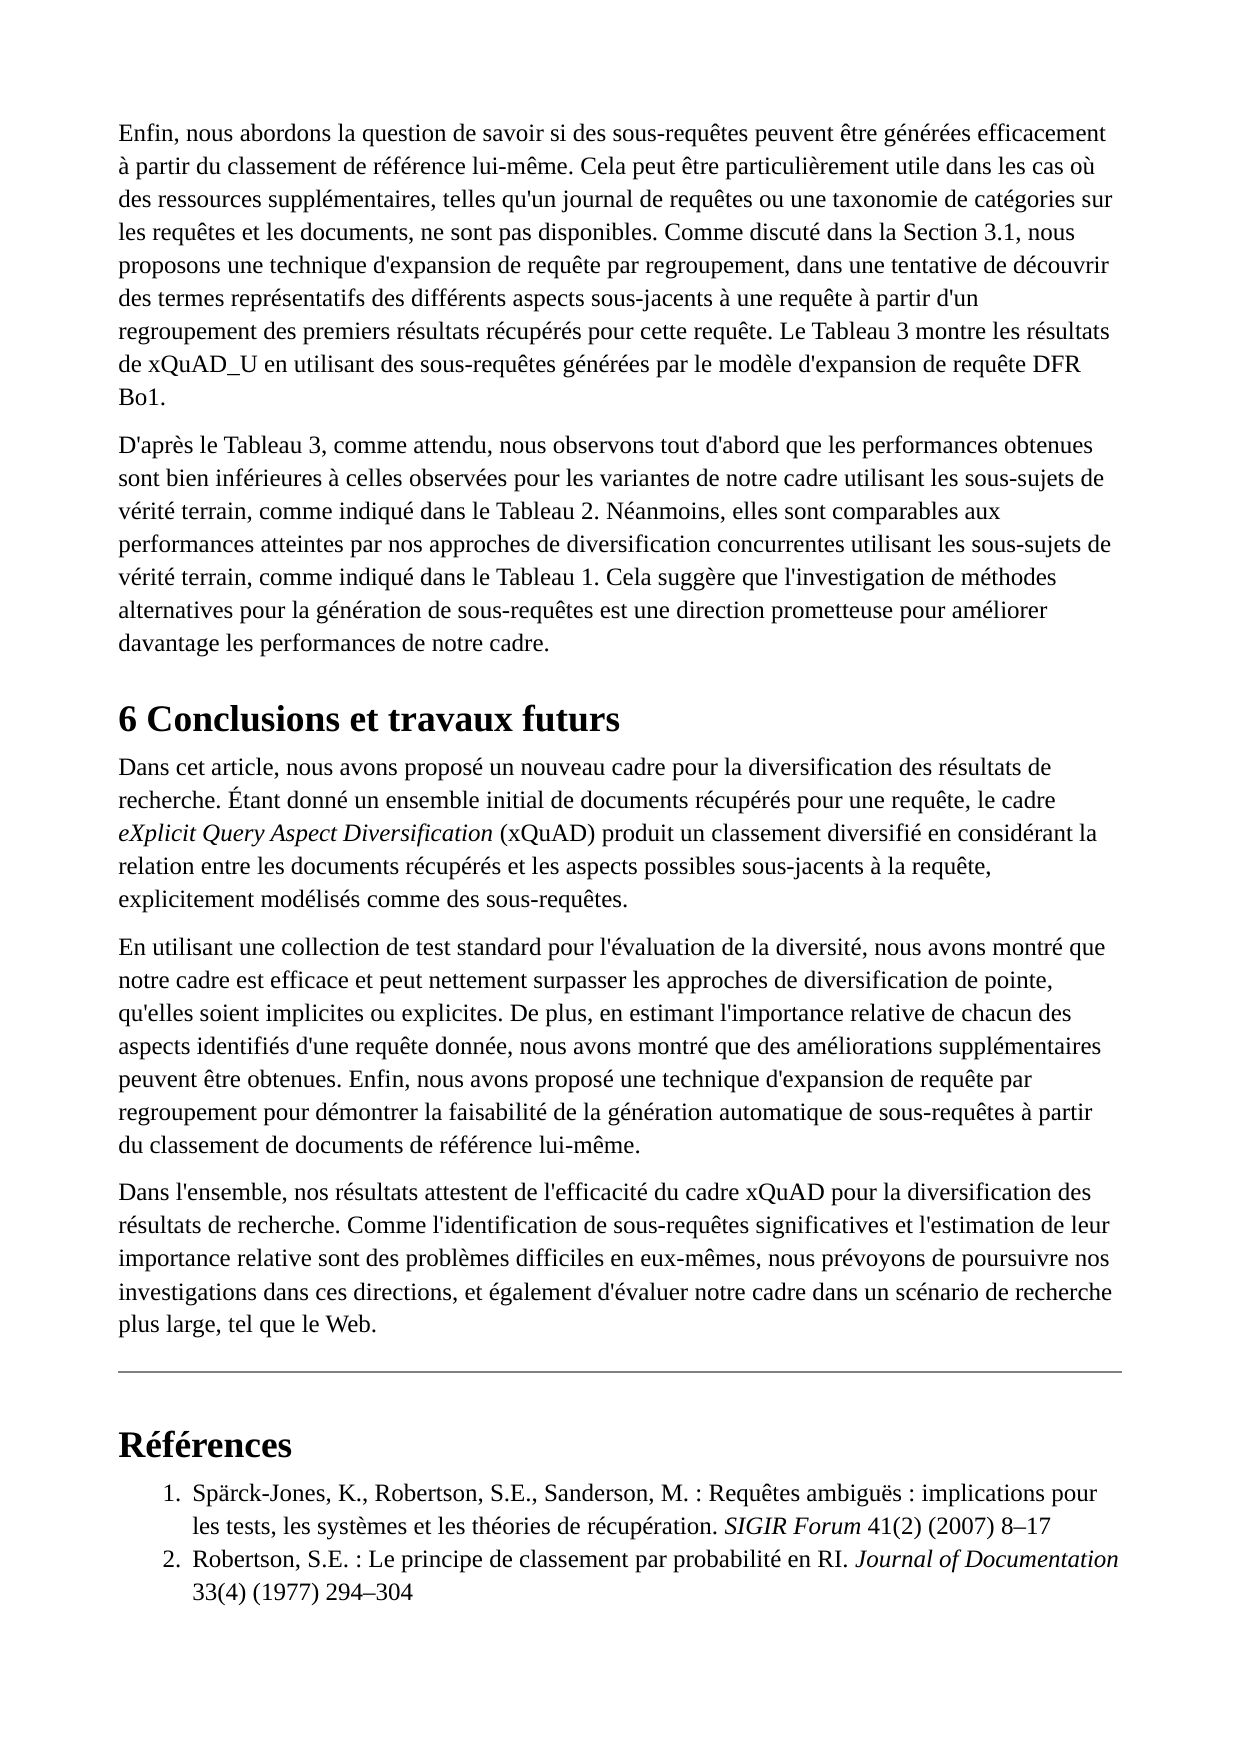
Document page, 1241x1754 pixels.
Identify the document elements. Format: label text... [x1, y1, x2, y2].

text Dans cet article, nous avons proposé un nouveau cadre pour la diversification des résultats de recherche. Étant donné un ensemble initial de documents récupérés pour une requête, le cadre eXplicit Query Aspect Diversification (xQuAD) produit un classement diversifié en considérant la relation entre les documents récupérés et les aspects possibles sous-jacents à la requête, explicitement modélisés comme des sous-requêtes. [118, 752, 1122, 913]
text Enfin, nous abordons la question de savoir si des sous-requêtes peuvent être générées efficacement à partir du classement de référence lui-même. Cela peut être particulièrement utile dans les cas où des ressources supplémentaires, telles qu'un journal de requêtes ou une taxonomie de catégories sur les requêtes et les documents, ne sont pas disponibles. Comme discuté dans la Section 3.1, nous proposons une technique d'expansion de requête par regroupement, dans une tentative de découvrir des termes représentatifs des différents aspects sous-jacents à une requête à partir d'un regroupement des premiers résultats récupérés pour cette requête. Le Tableau 3 montre les résultats de xQuAD_U en utilisant des sous-requêtes générées par le modèle d'expansion de requête DFR Bo1. [118, 118, 1122, 411]
text Dans l'ensemble, nos résultats attestent de l'efficacité du cadre xQuAD pour la diversification des résultats de recherche. Comme l'identification de sous-requêtes significatives et l'estimation de leur importance relative sont des problèmes difficiles en eux-mêmes, nous prévoyons de poursuivre nos investigations dans ces directions, et également d'évaluer notre cadre dans un scénario de recherche plus large, tel que le Web. [118, 1177, 1122, 1338]
list Robertson, S.E. : Le principe de classement par probabilité en RI. Journal of Documentation 33(4) (1977) 294–304 [162, 1544, 1122, 1606]
subtitle 6 Conclusions et travaux futurs [118, 696, 1122, 739]
text En utilisant une collection de test standard pour l'évaluation de la diversité, nous avons montré que notre cadre est efficace et peut nettement surpasser les approches de diversification de pointe, qu'elles soient implicites ou explicites. De plus, en estimant l'importance relative de chacun des aspects identifiés d'une requête donnée, nous avons montré que des améliorations supplémentaires peuvent être obtenues. Enfin, nous avons proposé une technique d'expansion de requête par regroupement pour démontrer la faisabilité de la génération automatique de sous-requêtes à partir du classement de documents de référence lui-même. [118, 932, 1122, 1159]
list Spärck-Jones, K., Robertson, S.E., Sanderson, M. : Requêtes ambiguës : implications pour les tests, les systèmes et les théories de récupération. SIGIR Forum 41(2) (2007) 8–17 [162, 1478, 1122, 1540]
subtitle Références [118, 1422, 1122, 1465]
text D'après le Tableau 3, comme attendu, nous observons tout d'abord que les performances obtenues sont bien inférieures à celles observées pour les variantes de notre cadre utilisant les sous-sujets de vérité terrain, comme indiqué dans le Tableau 2. Néanmoins, elles sont comparables aux performances atteintes par nos approches de diversification concurrentes utilisant les sous-sujets de vérité terrain, comme indiqué dans le Tableau 1. Cela suggère que l'investigation de méthodes alternatives pour la génération de sous-requêtes est une direction prometteuse pour améliorer davantage les performances de notre cadre. [118, 430, 1122, 657]
